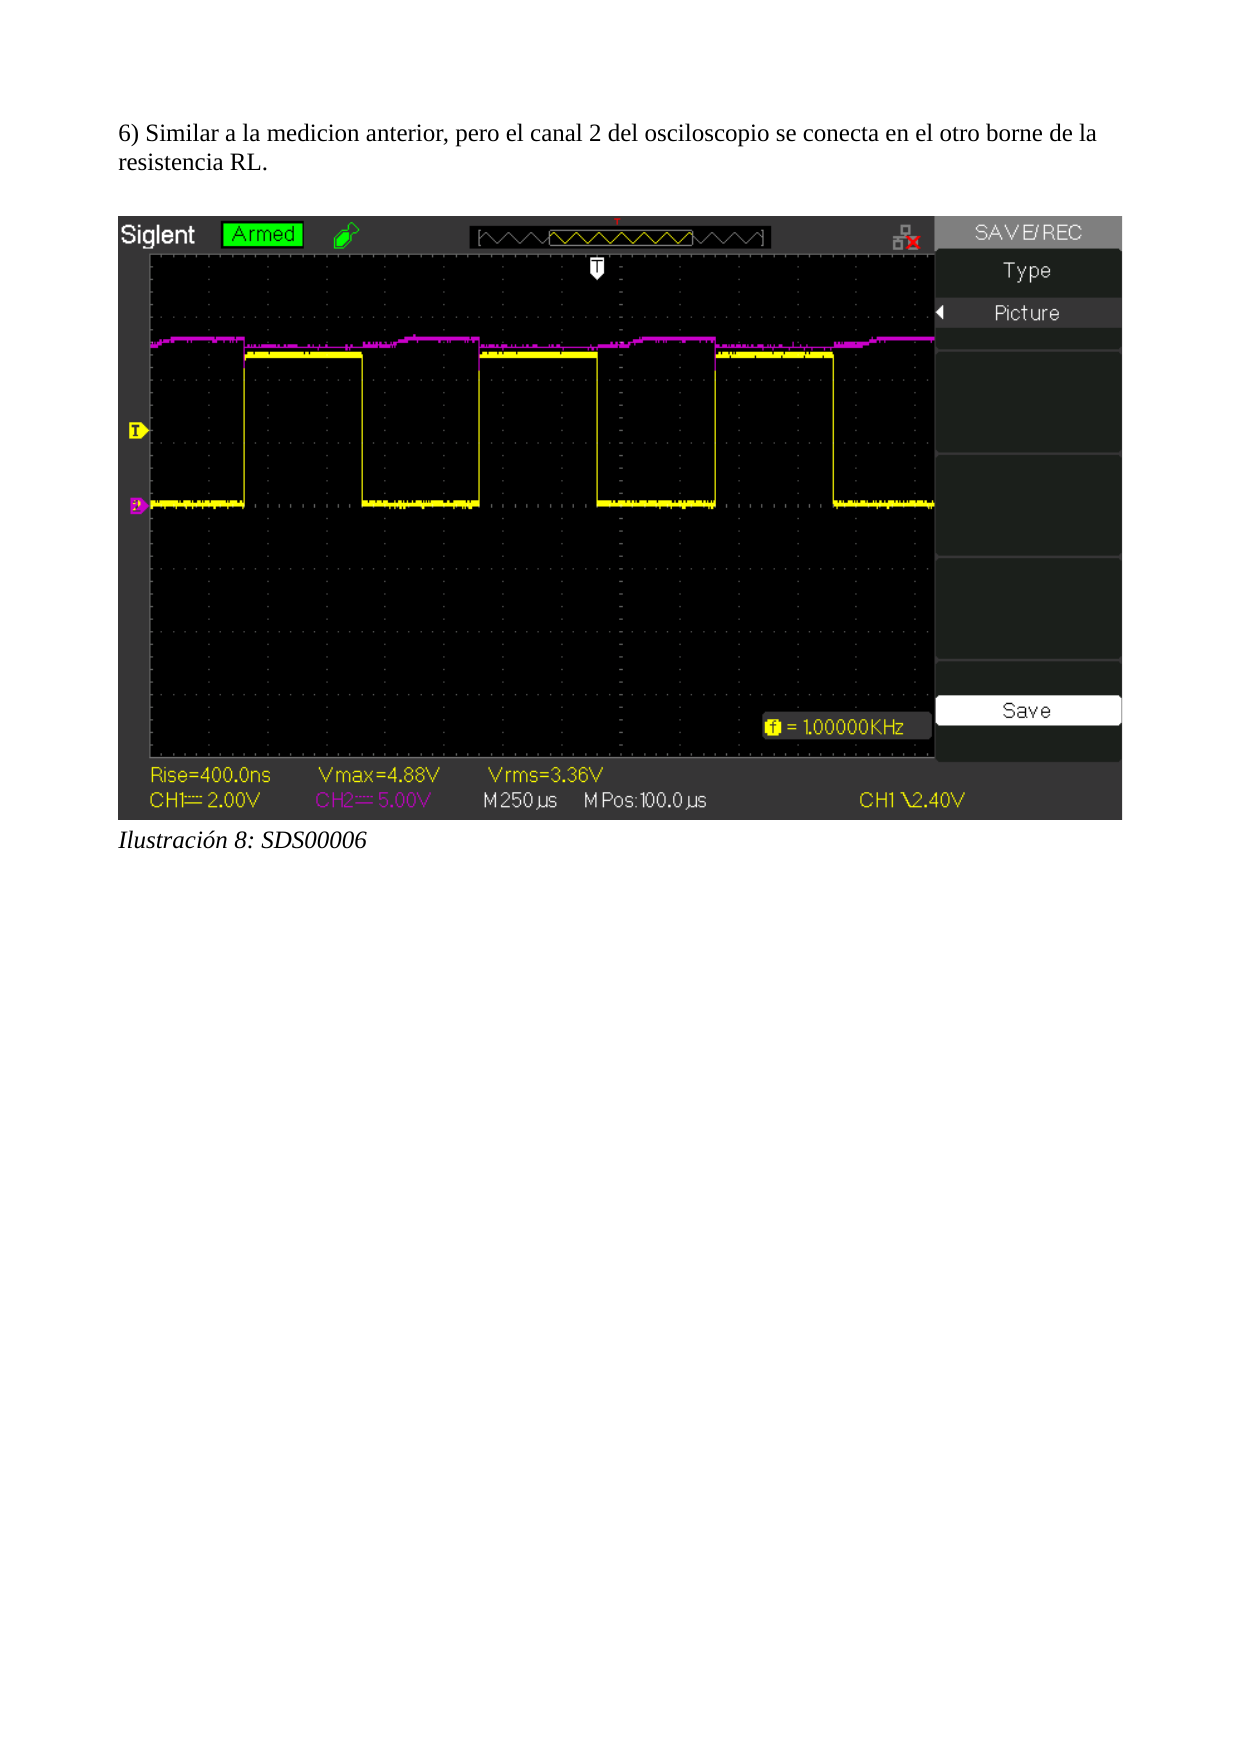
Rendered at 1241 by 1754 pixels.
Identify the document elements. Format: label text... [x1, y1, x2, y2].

text Ilustración 8: SDS00006 [118, 820, 1122, 853]
text 6) Similar a la medicion anterior, pero el canal 2 del osciloscopio se conecta en el otro borne de la resistencia RL. [118, 118, 1122, 176]
picture [118, 216, 1123, 820]
